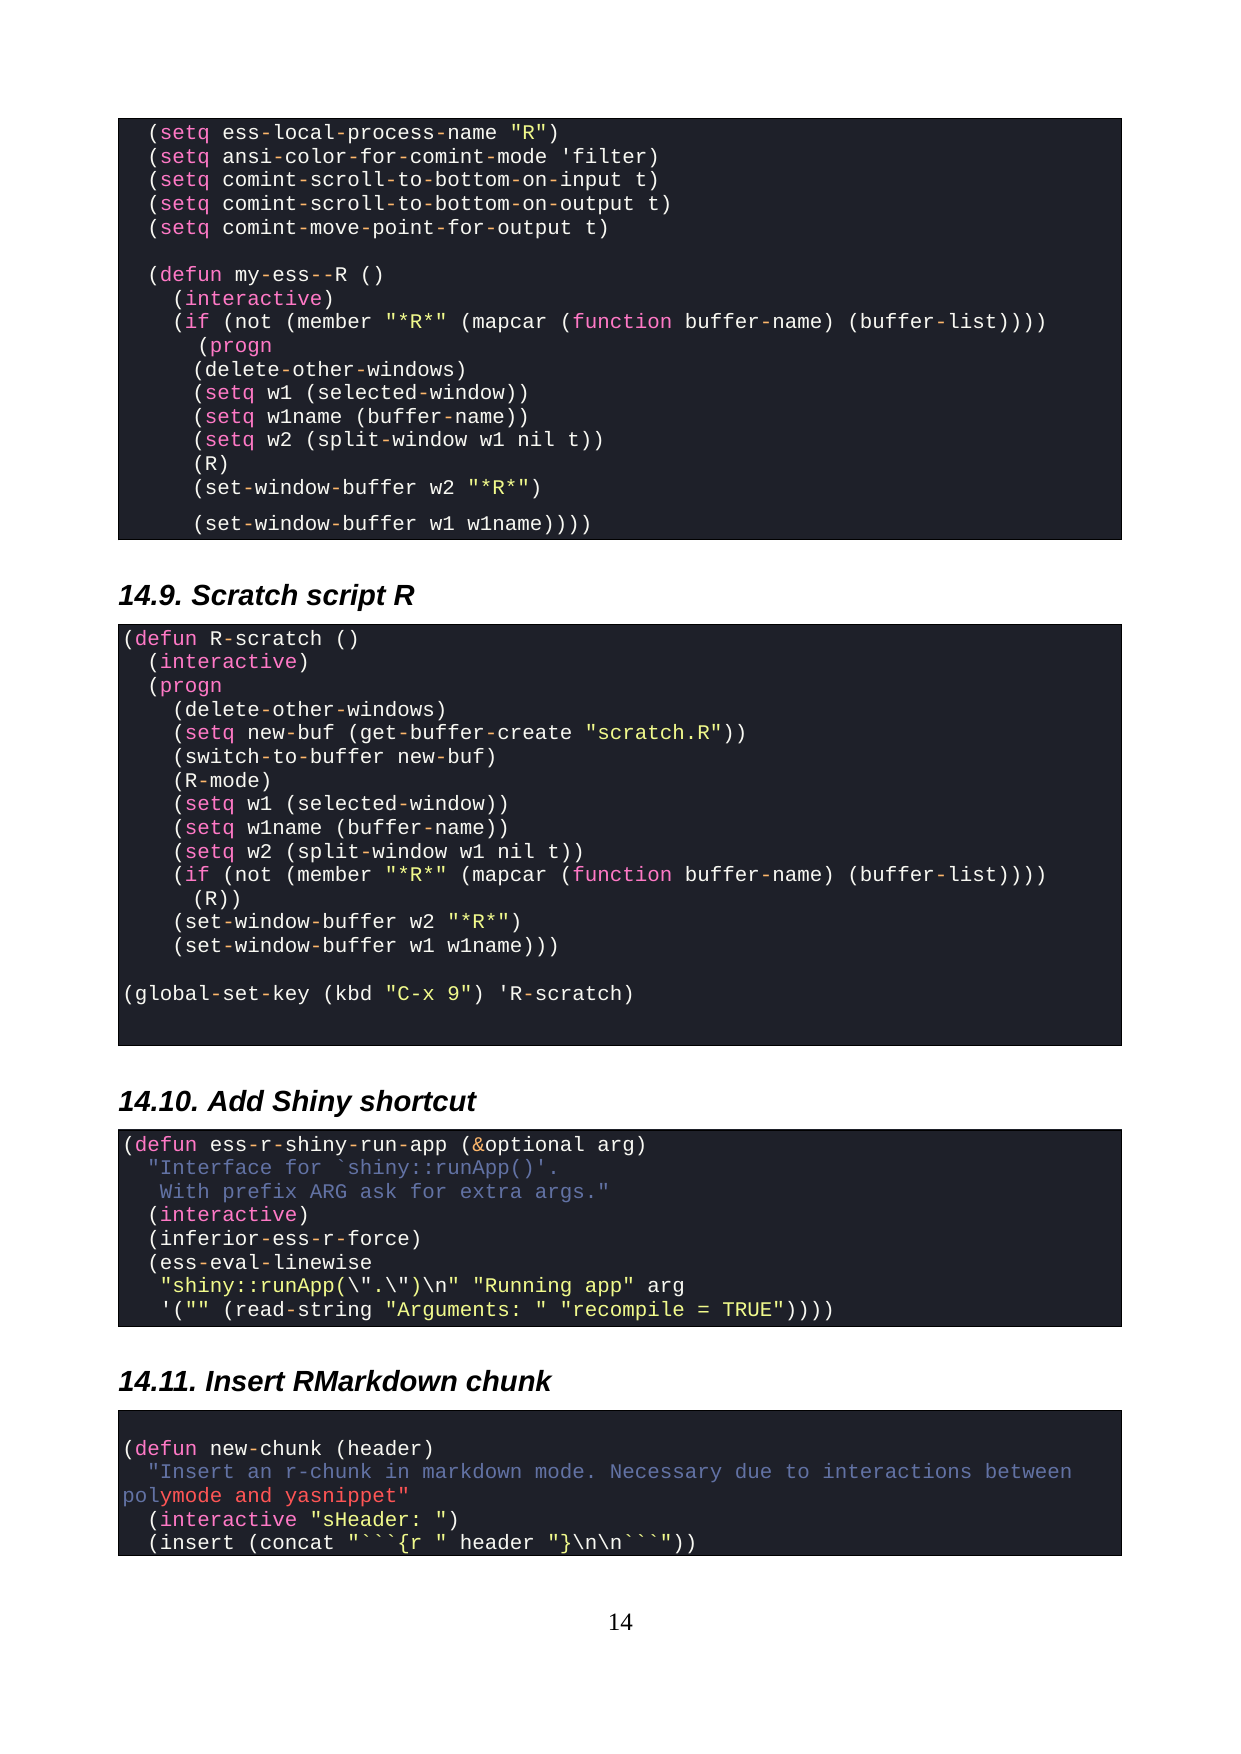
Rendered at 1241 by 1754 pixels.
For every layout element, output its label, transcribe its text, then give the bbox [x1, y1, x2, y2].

text (setq w1 (selected-window)) [119, 378, 1121, 402]
text (defun R-scratch () [119, 625, 1121, 647]
text "Interface for `shiny::runApp()'. [119, 1153, 1121, 1177]
text (setq ess-local-process-name "R") [119, 119, 1121, 142]
text (set-window-buffer w2 "*R*") [119, 473, 1121, 500]
text (setq w1name (buffer-name)) [119, 402, 1121, 426]
text (interactive) [119, 1201, 1121, 1224]
text (setq w1 (selected-window)) [119, 789, 1121, 813]
text (setq comint-move-point-for-output t) [119, 213, 1121, 236]
text (setq w2 (split-window w1 nil t)) [119, 837, 1121, 860]
text (setq comint-scroll-to-bottom-on-input t) [119, 165, 1121, 189]
text (set-window-buffer w2 "*R*") [119, 908, 1121, 931]
text (ess-eval-linewise [119, 1248, 1121, 1271]
text (delete-other-windows) [119, 695, 1121, 718]
text (switch-to-buffer new-buf) [119, 742, 1121, 766]
text (insert (concat "```{r " header "}\n\n```")) [119, 1528, 1121, 1555]
text (setq ansi-color-for-comint-mode 'filter) [119, 142, 1121, 165]
text (R)) [119, 884, 1121, 908]
text (global-set-key (kbd "C-x 9") 'R-scratch) [119, 978, 1121, 1006]
text (interactive) [119, 647, 1121, 671]
text (progn [119, 331, 1121, 354]
subtitle Add Shiny shortcut [118, 1083, 1122, 1117]
subtitle Insert RMarkdown chunk [118, 1364, 1122, 1398]
text (setq new-buf (get-buffer-create "scratch.R")) [119, 718, 1121, 742]
text With prefix ARG ask for extra args." [119, 1177, 1121, 1201]
text (setq comint-scroll-to-bottom-on-output t) [119, 189, 1121, 213]
text (if (not (member "*R*" (mapcar (function buffer-name) (buffer-list)))) [119, 307, 1121, 331]
text (interactive "sHeader: ") [119, 1505, 1121, 1528]
text (set-window-buffer w1 w1name)))) [119, 509, 1121, 539]
subtitle Scratch script R [118, 578, 1122, 611]
text (progn [119, 671, 1121, 695]
text (setq w1name (buffer-name)) [119, 813, 1121, 837]
text '("" (read-string "Arguments: " "recompile = TRUE")))) [119, 1295, 1121, 1326]
text "shiny::runApp(\".\")\n" "Running app" arg [119, 1271, 1121, 1295]
text (delete-other-windows) [119, 354, 1121, 378]
text (inferior-ess-r-force) [119, 1224, 1121, 1248]
text (defun ess-r-shiny-run-app (&optional arg) [119, 1131, 1121, 1153]
text (defun new-chunk (header) [119, 1434, 1121, 1457]
text (R) [119, 449, 1121, 473]
text (interactive) [119, 284, 1121, 307]
text (setq w2 (split-window w1 nil t)) [119, 426, 1121, 449]
text (set-window-buffer w1 w1name))) [119, 931, 1121, 955]
text (if (not (member "*R*" (mapcar (function buffer-name) (buffer-list)))) [119, 860, 1121, 884]
text (defun my-ess--R () [119, 260, 1121, 284]
text "Insert an r-chunk in markdown mode. Necessary due to interactions between polymode and yasnippet" [119, 1457, 1121, 1505]
text (R-mode) [119, 766, 1121, 789]
